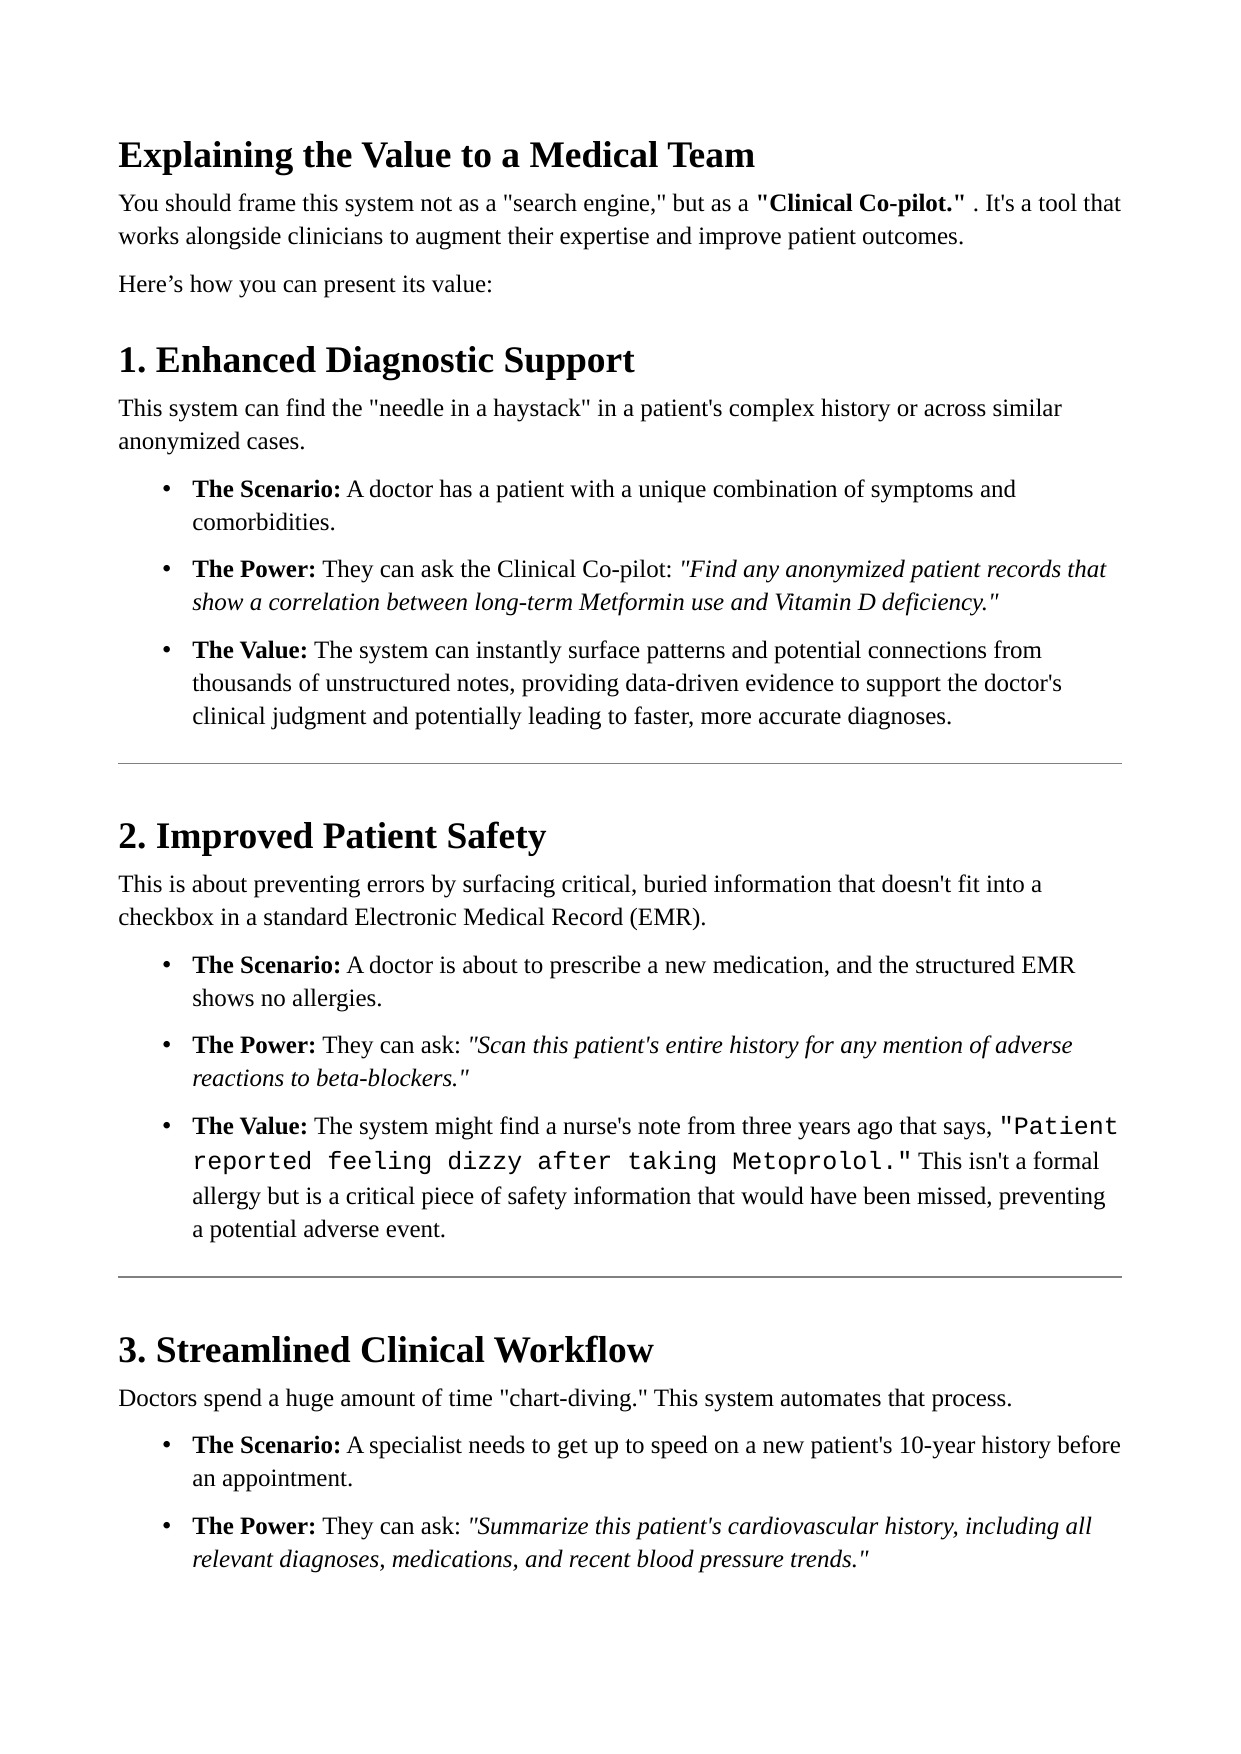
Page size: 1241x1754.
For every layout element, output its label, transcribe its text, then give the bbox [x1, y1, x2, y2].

subtitle 3. Streamlined Clinical Workflow [118, 1327, 1122, 1370]
list The Power: They can ask: "Summarize this patient's cardiovascular history, including all relevant diagnoses, medications, and recent blood pressure trends." [162, 1511, 1122, 1573]
list The Scenario: A doctor has a patient with a unique combination of symptoms and comorbidities. [162, 474, 1122, 535]
text This is about preventing errors by surfacing critical, buried information that doesn't fit into a checkbox in a standard Electronic Medical Record (EMR). [118, 869, 1122, 931]
text This system can find the "needle in a haystack" in a patient's complex history or across similar anonymized cases. [118, 393, 1122, 455]
text You should frame this system not as a "search engine," but as a "Clinical Co-pilot." . It's a tool that works alongside clinicians to augment their expertise and improve patient outcomes. [118, 188, 1122, 250]
subtitle Explaining the Value to a Medical Team [118, 133, 1122, 176]
text Here’s how you can present its value: [118, 269, 1122, 298]
list The Value: The system might find a nurse's note from three years ago that says, "Patient reported feeling dizzy after taking Metoprolol." This isn't a formal allergy but is a critical piece of safety information that would have been missed, preventing a potential adverse event. [162, 1111, 1122, 1243]
subtitle 2. Improved Patient Safety [118, 814, 1122, 857]
list The Scenario: A doctor is about to prescribe a new medication, and the structured EMR shows no allergies. [162, 950, 1122, 1012]
list The Scenario: A specialist needs to get up to speed on a new patient's 10-year history before an appointment. [162, 1430, 1122, 1492]
list The Value: The system can instantly surface patterns and potential connections from thousands of unstructured notes, providing data-driven evidence to support the doctor's clinical judgment and potentially leading to faster, more accurate diagnoses. [162, 635, 1122, 730]
list The Power: They can ask: "Scan this patient's entire history for any mention of adverse reactions to beta-blockers." [162, 1031, 1122, 1092]
list The Power: They can ask the Clinical Co-pilot: "Find any anonymized patient records that show a correlation between long-term Metformin use and Vitamin D deficiency." [162, 554, 1122, 616]
subtitle 1. Enhanced Diagnostic Support [118, 337, 1122, 381]
text Doctors spend a huge amount of time "chart-diving." This system automates that process. [118, 1383, 1122, 1411]
